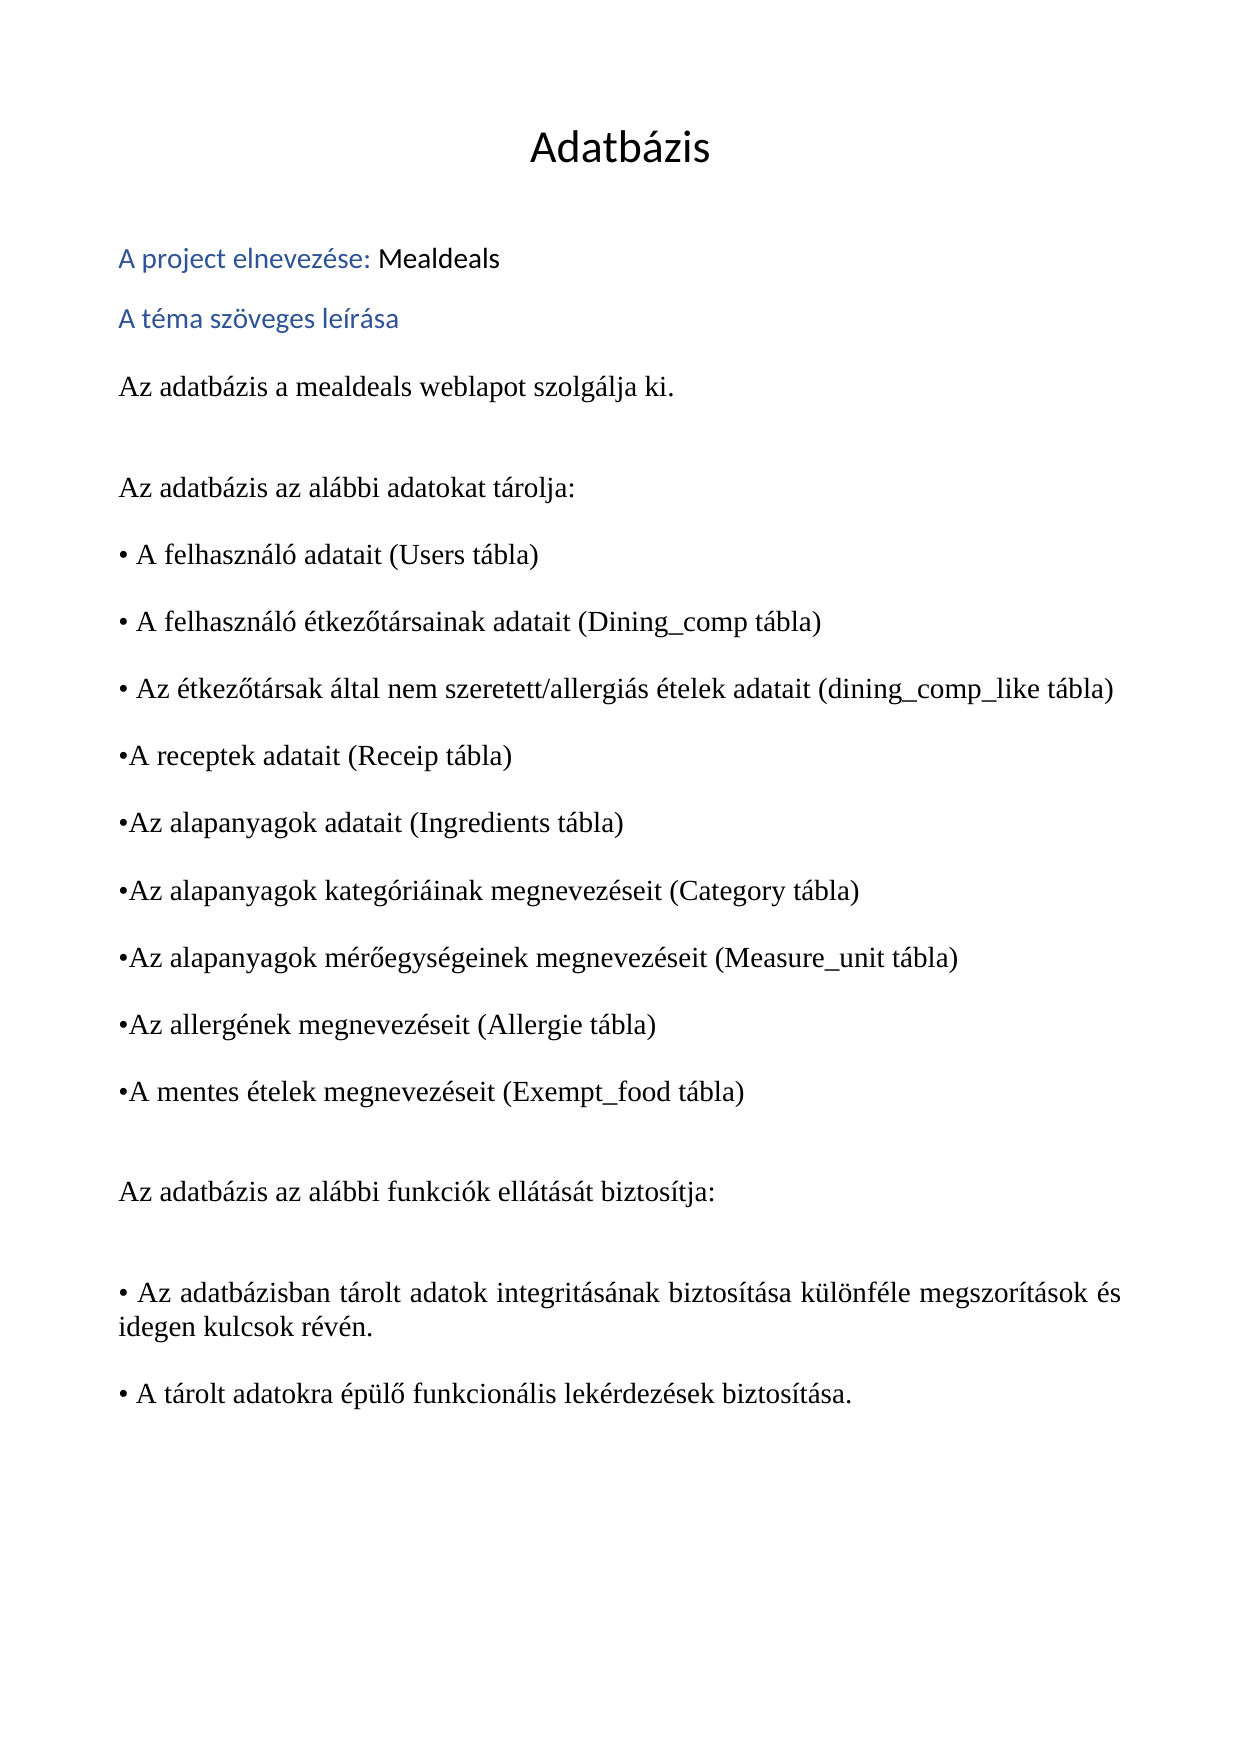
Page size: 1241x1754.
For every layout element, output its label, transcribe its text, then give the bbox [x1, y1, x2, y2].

text •A mentes ételek megnevezéseit (Exempt_food tábla) [118, 1074, 1122, 1107]
text Az adatbázis a mealdeals weblapot szolgálja ki. [118, 369, 1122, 403]
text • Az étkezőtársak által nem szeretett/allergiás ételek adatait (dining_comp_like tábla) [118, 671, 1122, 705]
text •Az alapanyagok mérőegységeinek megnevezéseit (Measure_unit tábla) [118, 940, 1122, 973]
text • A felhasználó adatait (Users tábla) [118, 537, 1122, 571]
text Az adatbázis az alábbi funkciók ellátását biztosítja: [118, 1174, 1122, 1208]
text • A felhasználó étkezőtársainak adatait (Dining_comp tábla) [118, 604, 1122, 638]
text •A receptek adatait (Receip tábla) [118, 738, 1122, 772]
text Az adatbázis az alábbi adatokat tárolja: [118, 470, 1122, 504]
text • Az adatbázisban tárolt adatok integritásának biztosítása különféle megszorítások és idegen kulcsok révén. [118, 1275, 1122, 1342]
text •Az allergének megnevezéseit (Allergie tábla) [118, 1007, 1122, 1040]
text A project elnevezése: Mealdeals [118, 240, 1122, 275]
text Adatbázis [118, 118, 1122, 174]
text •Az alapanyagok adatait (Ingredients tábla) [118, 806, 1122, 839]
text •Az alapanyagok kategóriáinak megnevezéseit (Category tábla) [118, 873, 1122, 906]
text A téma szöveges leírása [118, 300, 1122, 336]
text • A tárolt adatokra épülő funkcionális lekérdezések biztosítása. [118, 1376, 1122, 1409]
